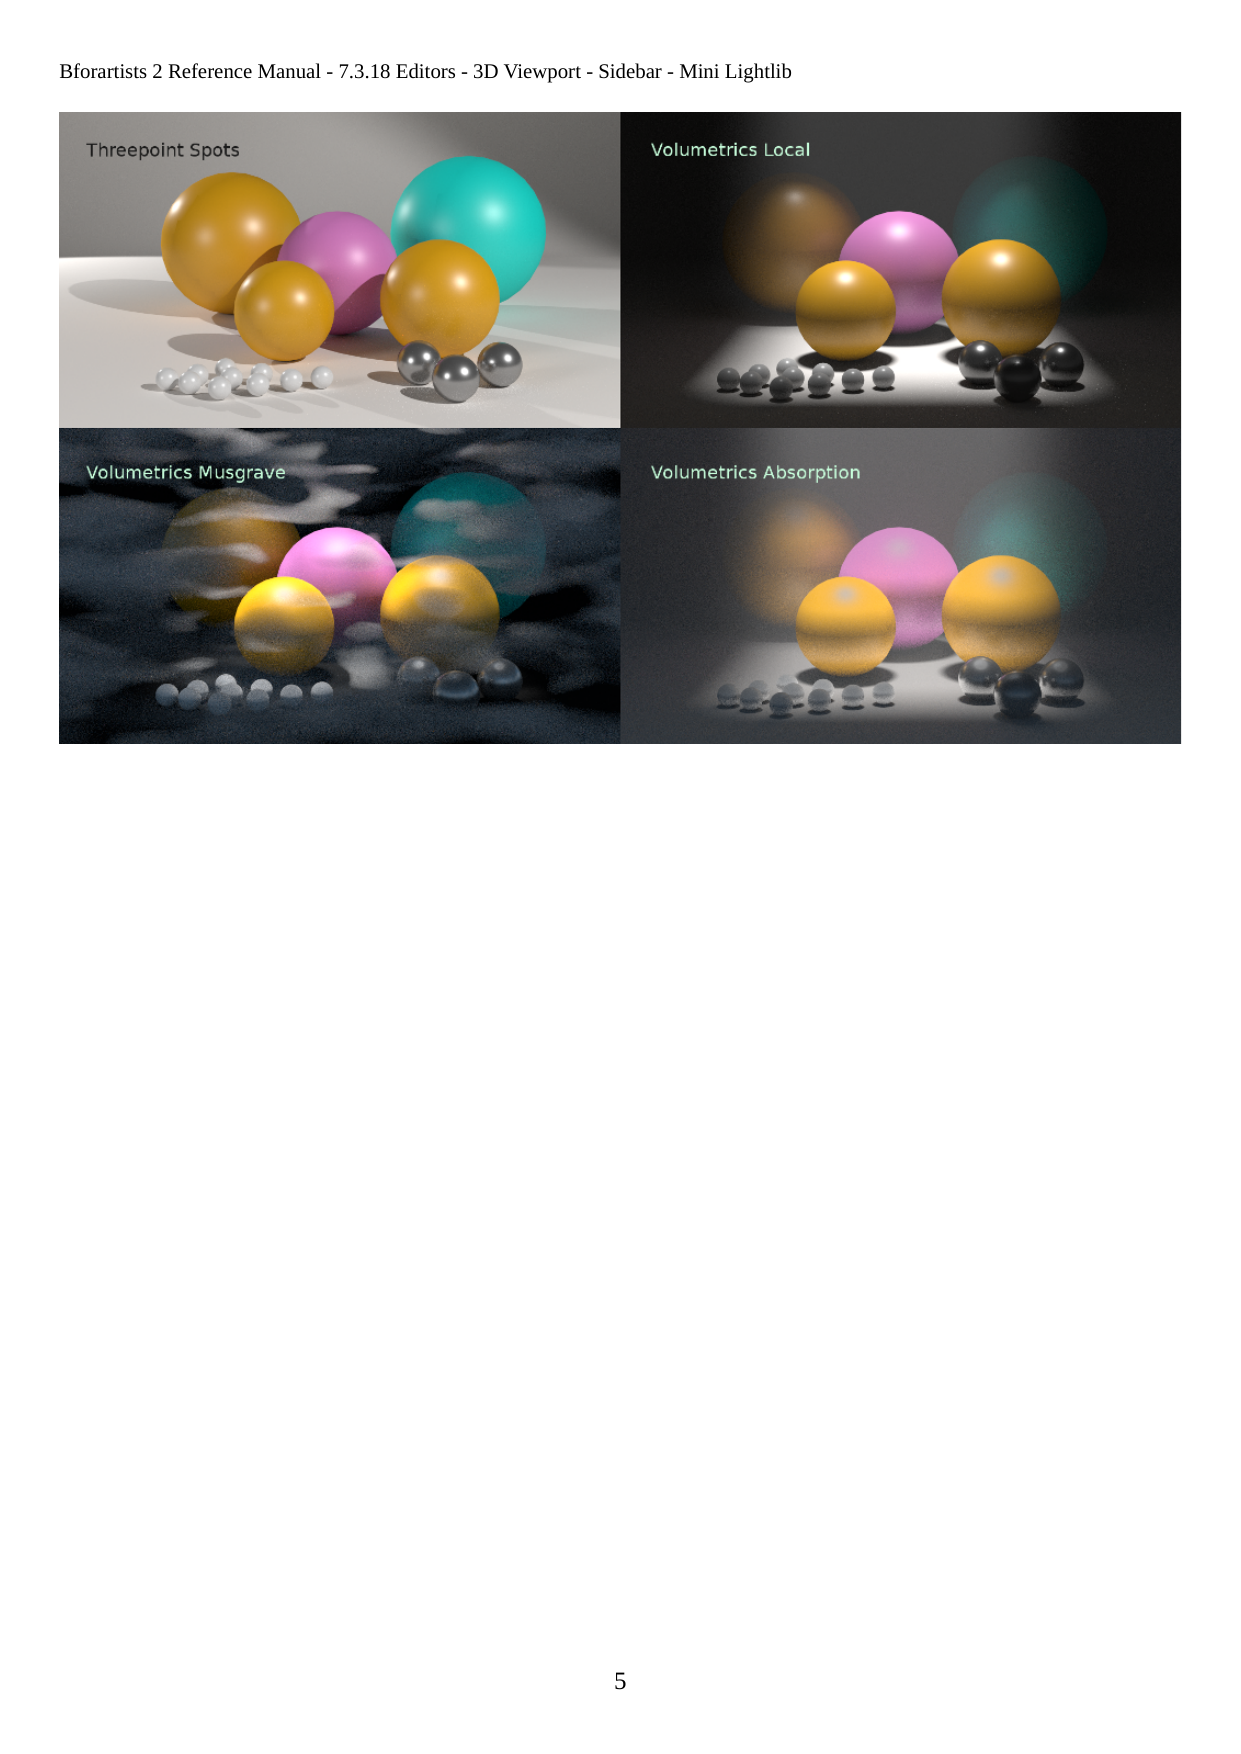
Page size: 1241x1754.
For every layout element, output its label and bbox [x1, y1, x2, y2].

picture [59, 112, 1182, 744]
